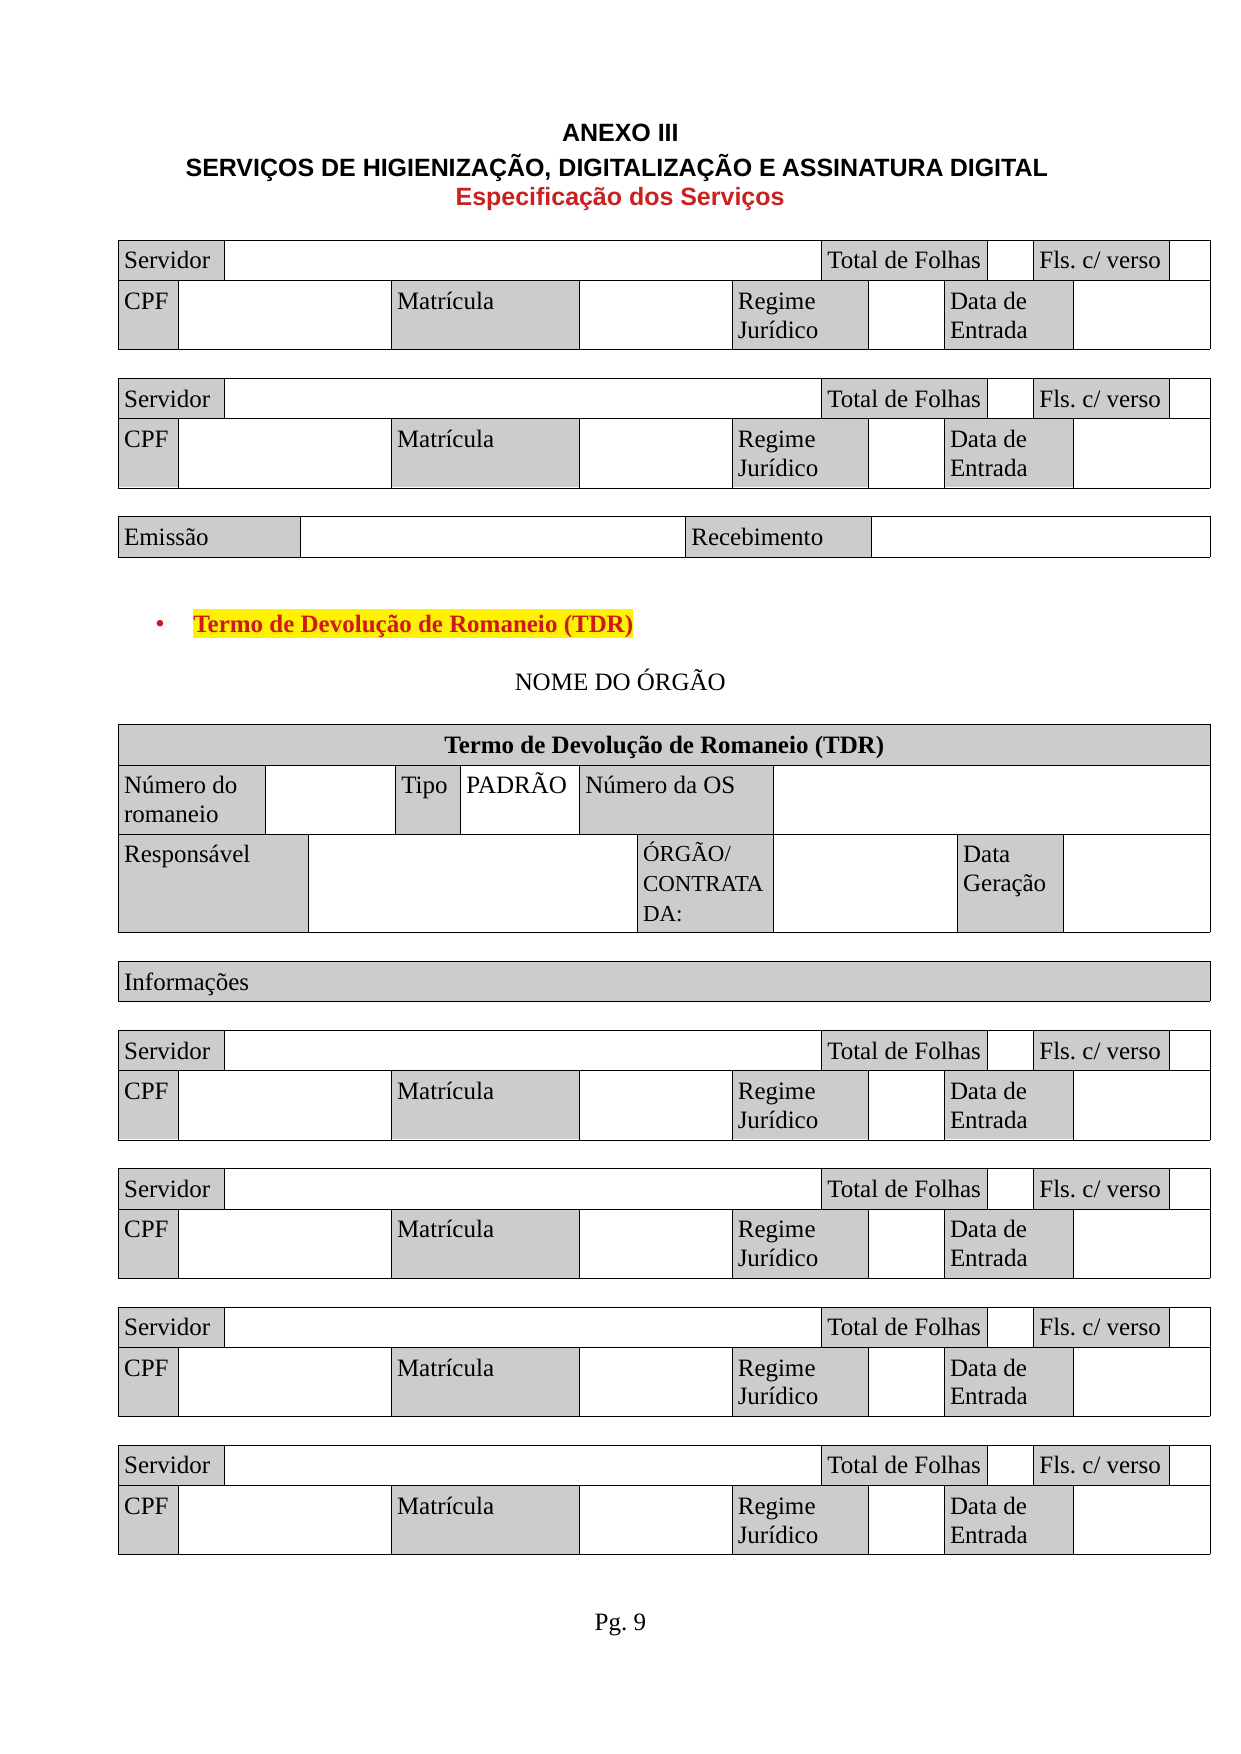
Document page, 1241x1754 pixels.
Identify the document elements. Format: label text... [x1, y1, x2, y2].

table_header [225, 1446, 821, 1485]
table_cell Regime Jurídico [733, 281, 868, 349]
table_header [225, 1308, 821, 1347]
table_header Servidor [119, 379, 224, 418]
table_cell CPF [119, 419, 178, 487]
table_header [988, 241, 1033, 280]
table_cell Número da OS [580, 766, 773, 834]
table_cell Matrícula [392, 1348, 579, 1416]
text NOME DO ÓRGÃO [118, 667, 1122, 696]
table_cell [1074, 1210, 1210, 1278]
table_cell [179, 1486, 391, 1554]
table_header [988, 379, 1033, 418]
table_cell CPF [119, 1486, 178, 1554]
table_cell Número do romaneio [119, 766, 265, 834]
table_cell [179, 419, 391, 487]
table_header Servidor [119, 1031, 224, 1070]
table_cell [869, 1348, 944, 1416]
table_header [1170, 1446, 1210, 1485]
table_cell [309, 835, 637, 932]
table_cell Matrícula [392, 1071, 579, 1139]
table_header [1170, 1308, 1210, 1347]
table_header Servidor [119, 1308, 224, 1347]
table_header Informações [119, 962, 1210, 1001]
table_header [988, 1169, 1033, 1209]
table_cell Matrícula [392, 419, 579, 487]
table_cell [580, 1486, 732, 1554]
table_header Servidor [119, 1446, 224, 1485]
table_cell [179, 1210, 391, 1278]
table_cell Tipo [396, 766, 460, 834]
table_cell CPF [119, 1210, 178, 1278]
table_cell [1074, 419, 1210, 487]
table_cell [869, 1210, 944, 1278]
table_header [225, 379, 821, 418]
table_cell Data de Entrada [945, 419, 1073, 487]
table_header Servidor [119, 241, 224, 280]
table_header Fls. c/ verso [1034, 241, 1169, 280]
table_cell [580, 1210, 732, 1278]
table_header Recebimento [686, 517, 871, 557]
table_header [872, 517, 1210, 557]
table_header Servidor [119, 1169, 224, 1209]
table_cell [179, 1348, 391, 1416]
table_header Total de Folhas [822, 241, 987, 280]
table_cell [869, 1486, 944, 1554]
table_header Total de Folhas [822, 1031, 987, 1070]
table_cell [774, 766, 1210, 834]
table_cell Data de Entrada [945, 281, 1073, 349]
table_header [225, 1169, 821, 1209]
table_cell CPF [119, 281, 178, 349]
table_cell Regime Jurídico [733, 1210, 868, 1278]
table_header Total de Folhas [822, 1446, 987, 1485]
table_cell Regime Jurídico [733, 1071, 868, 1139]
table_cell [1074, 1071, 1210, 1139]
table_cell Matrícula [392, 1210, 579, 1278]
table_header Total de Folhas [822, 379, 987, 418]
table_cell Regime Jurídico [733, 419, 868, 487]
table_cell Data de Entrada [945, 1348, 1073, 1416]
table_cell [869, 281, 944, 349]
list Termo de Devolução de Romaneio (TDR) [156, 609, 1122, 638]
table_cell Data de Entrada [945, 1071, 1073, 1139]
table_cell [774, 835, 957, 932]
table_header [301, 517, 685, 557]
table_cell Data Geração [958, 835, 1063, 932]
table_cell [580, 281, 732, 349]
table_cell CPF [119, 1071, 178, 1139]
table_cell Data de Entrada [945, 1210, 1073, 1278]
table_cell PADRÃO [461, 766, 579, 834]
table_header [988, 1308, 1033, 1347]
table_header [1170, 379, 1210, 418]
table_header [1170, 1169, 1210, 1209]
table_cell ÓRGÃO/CONTRATADA: [638, 835, 773, 932]
table_cell Regime Jurídico [733, 1348, 868, 1416]
table_cell Responsável [119, 835, 308, 932]
table_header Total de Folhas [822, 1169, 987, 1209]
table_header Termo de Devolução de Romaneio (TDR) [119, 725, 1210, 765]
table_cell [869, 1071, 944, 1139]
table_cell Matrícula [392, 281, 579, 349]
table_header Fls. c/ verso [1034, 379, 1169, 418]
table_cell Matrícula [392, 1486, 579, 1554]
table_header [225, 241, 821, 280]
table_header Total de Folhas [822, 1308, 987, 1347]
table_header [988, 1446, 1033, 1485]
table_header Fls. c/ verso [1034, 1031, 1169, 1070]
table_cell [1074, 1348, 1210, 1416]
table_cell [1074, 281, 1210, 349]
table_header [988, 1031, 1033, 1070]
table_header Fls. c/ verso [1034, 1169, 1169, 1209]
table_cell [580, 1071, 732, 1139]
table_cell [266, 766, 395, 834]
table_cell [580, 1348, 732, 1416]
table_header [1170, 241, 1210, 280]
table_cell [179, 281, 391, 349]
table_cell [580, 419, 732, 487]
table_cell Regime Jurídico [733, 1486, 868, 1554]
table_cell [869, 419, 944, 487]
table_header Emissão [119, 517, 300, 557]
table_header Fls. c/ verso [1034, 1446, 1169, 1485]
table_header [225, 1031, 821, 1070]
table_cell Data de Entrada [945, 1486, 1073, 1554]
table_cell CPF [119, 1348, 178, 1416]
table_cell [179, 1071, 391, 1139]
table_cell [1064, 835, 1210, 932]
table_cell [1074, 1486, 1210, 1554]
table_header [1170, 1031, 1210, 1070]
table_header Fls. c/ verso [1034, 1308, 1169, 1347]
